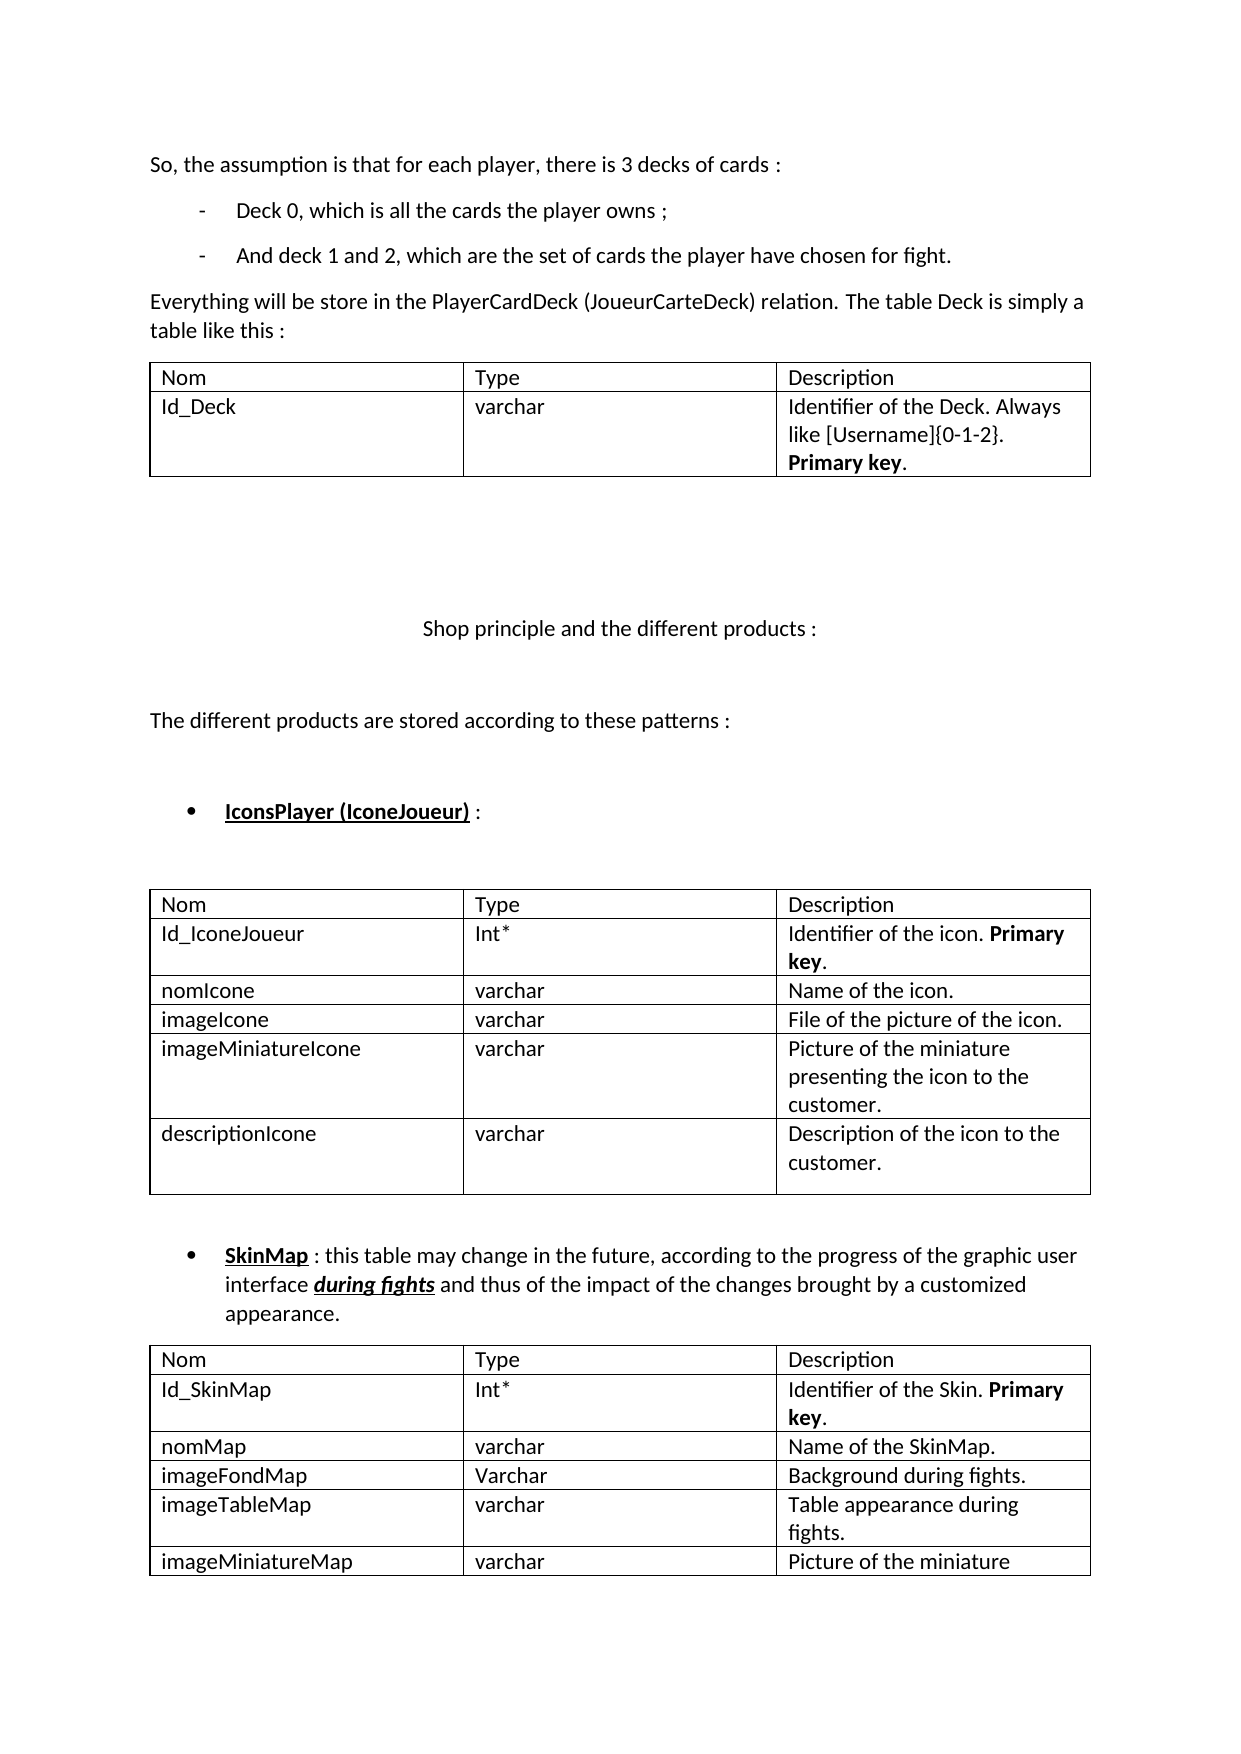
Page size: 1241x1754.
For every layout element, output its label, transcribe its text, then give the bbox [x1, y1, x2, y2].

table_cell Id_SkinMap [151, 1375, 463, 1431]
table_cell descriptionIcone [151, 1119, 463, 1194]
table_cell Identifier of the Deck. Always like [Username]{0-1-2}. Primary key. [777, 392, 1090, 476]
table_cell varchar [464, 392, 776, 476]
table_header Nom [151, 1346, 463, 1374]
table_cell nomIcone [151, 976, 463, 1004]
table_cell imageMiniatureMap [151, 1547, 463, 1575]
table_cell Description of the icon to the customer. [777, 1119, 1090, 1194]
table_cell varchar [464, 1490, 776, 1546]
table_cell imageMiniatureIcone [151, 1034, 463, 1118]
table_cell Int* [464, 1375, 776, 1431]
list Deck 0, which is all the cards the player owns ; [198, 196, 1090, 224]
text Shop principle and the different products : [150, 614, 1090, 642]
table_cell varchar [464, 1547, 776, 1575]
list SkinMap : this table may change in the future, according to the progress of the graphic user interface during fights and thus of the impact of the changes brought by a customized appearance. [187, 1241, 1090, 1327]
table_cell Name of the SkinMap. [777, 1432, 1090, 1460]
text Everything will be store in the PlayerCardDeck (JoueurCarteDeck) relation. The table Deck is simply a table like this : [150, 287, 1090, 344]
table_header Description [777, 363, 1090, 391]
table_header Nom [151, 890, 463, 918]
table_cell varchar [464, 1005, 776, 1033]
table_header Description [777, 1346, 1090, 1374]
table_cell Int* [464, 919, 776, 975]
table_cell varchar [464, 976, 776, 1004]
table_cell Identifier of the Skin. Primary key. [777, 1375, 1090, 1431]
table_cell varchar [464, 1034, 776, 1118]
table_cell Name of the icon. [777, 976, 1090, 1004]
list And deck 1 and 2, which are the set of cards the player have chosen for fight. [198, 241, 1090, 269]
table_cell imageTableMap [151, 1490, 463, 1546]
table_cell Id_Deck [151, 392, 463, 476]
table_cell Picture of the miniature [777, 1547, 1090, 1575]
table_header Type [464, 363, 776, 391]
table_cell Table appearance during fights. [777, 1490, 1090, 1546]
table_cell Background during fights. [777, 1461, 1090, 1489]
table_cell imageFondMap [151, 1461, 463, 1489]
table_cell Varchar [464, 1461, 776, 1489]
table_cell imageIcone [151, 1005, 463, 1033]
table_cell Id_IconeJoueur [151, 919, 463, 975]
list IconsPlayer (IconeJoueur) : [187, 797, 1090, 825]
table_cell Identifier of the icon. Primary key. [777, 919, 1090, 975]
table_cell Picture of the miniature presenting the icon to the customer. [777, 1034, 1090, 1118]
text The different products are stored according to these patterns : [150, 706, 1090, 734]
table_cell varchar [464, 1119, 776, 1194]
text So, the assumption is that for each player, there is 3 decks of cards : [150, 150, 1090, 178]
table_cell nomMap [151, 1432, 463, 1460]
table_header Nom [151, 363, 463, 391]
table_header Description [777, 890, 1090, 918]
table_header Type [464, 890, 776, 918]
table_cell File of the picture of the icon. [777, 1005, 1090, 1033]
table_header Type [464, 1346, 776, 1374]
table_cell varchar [464, 1432, 776, 1460]
